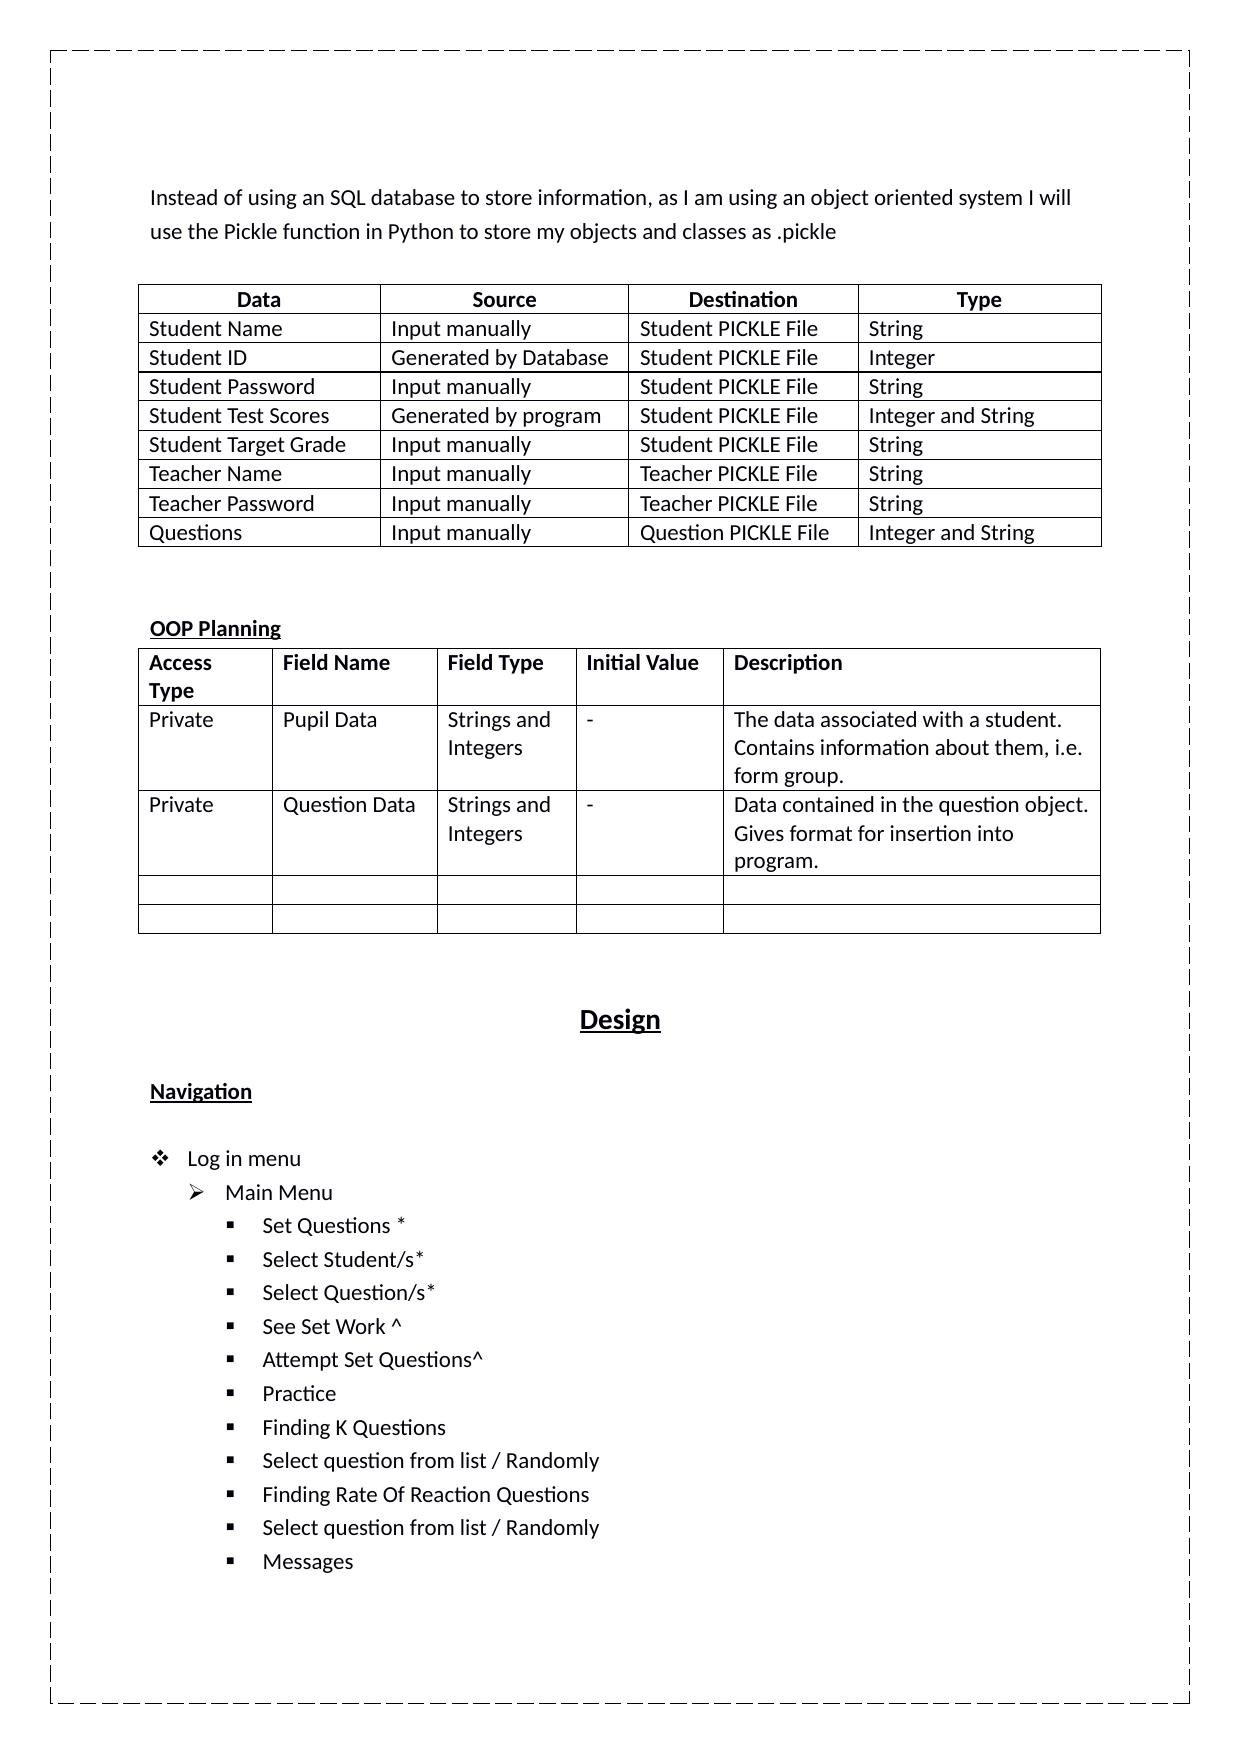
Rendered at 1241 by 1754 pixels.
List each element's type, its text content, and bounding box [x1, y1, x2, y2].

list Set Questions * [225, 1211, 1090, 1239]
table_cell Input manually [618, 314, 628, 342]
table_header Type [859, 285, 869, 313]
table_header Destination [629, 285, 640, 313]
list Messages [225, 1547, 1090, 1575]
table_header Initial Value [577, 649, 723, 704]
table_cell [273, 876, 283, 904]
table_cell [712, 876, 723, 904]
table_cell [712, 905, 723, 933]
table_cell Student Name [139, 314, 149, 342]
table_cell String [1090, 460, 1101, 488]
list Select question from list / Randomly [225, 1513, 1090, 1541]
table_cell [261, 905, 272, 933]
table_cell Pupil Data [273, 706, 437, 789]
table_header Field Type [438, 649, 576, 704]
table_cell - [577, 791, 723, 875]
table_cell Input manually [618, 489, 628, 517]
table_cell String [1090, 314, 1101, 342]
table_header Source [381, 285, 391, 313]
list See Set Work ^ [225, 1312, 1090, 1340]
table_cell Questions [369, 518, 380, 546]
list Select question from list / Randomly [225, 1446, 1090, 1474]
table_cell Private [139, 791, 272, 875]
table_cell Teacher Name [139, 460, 149, 488]
list Main Menu [187, 1178, 1090, 1206]
table_header Access Type [261, 649, 272, 704]
table_cell String [1090, 489, 1101, 517]
table_cell Strings and Integers [438, 791, 576, 875]
table_cell - [577, 706, 723, 789]
table_header Description [724, 649, 1100, 704]
table_cell [724, 876, 734, 904]
list Log in menu [150, 1144, 1090, 1172]
table_cell Input manually [381, 489, 391, 517]
table_cell [577, 905, 586, 933]
table_cell [438, 905, 448, 933]
table_cell Question Data [273, 791, 437, 875]
text Instead of using an SQL database to store information, as I am using an object oriented system I will use the Pickle function in Python to store my objects and classes as .pickle [150, 183, 1090, 245]
table_cell [577, 876, 586, 904]
list Attempt Set Questions^ [225, 1346, 1090, 1373]
table_header Data [369, 285, 380, 313]
table_cell Integer [859, 343, 869, 371]
table_cell Input manually [618, 460, 628, 488]
table_cell Student ID [369, 343, 380, 371]
table_cell Input manually [381, 314, 391, 342]
table_cell [1089, 876, 1100, 904]
text OOP Planning [150, 614, 1090, 642]
table_cell Input manually [618, 518, 628, 546]
text Design [150, 1001, 1090, 1037]
table_cell [438, 876, 448, 904]
text Navigation [150, 1077, 1090, 1105]
table_cell [565, 905, 576, 933]
table_cell Private [139, 706, 272, 789]
table_cell String [859, 373, 869, 400]
table_cell [724, 905, 734, 933]
table_cell String [1090, 431, 1101, 458]
list Practice [225, 1379, 1090, 1407]
table_cell [1089, 905, 1100, 933]
table_cell Input manually [381, 518, 391, 546]
table_cell [565, 876, 576, 904]
table_header Field Name [273, 649, 437, 704]
list Select Question/s* [225, 1278, 1090, 1306]
table_cell Input manually [381, 460, 391, 488]
table_cell String [859, 489, 869, 517]
list Finding Rate Of Reaction Questions [225, 1480, 1090, 1508]
table_header Data [139, 285, 149, 313]
table_cell String [859, 460, 869, 488]
list Finding K Questions [225, 1413, 1090, 1441]
table_cell Student ID [139, 343, 149, 371]
table_cell Student Name [369, 314, 380, 342]
table_cell [273, 905, 283, 933]
table_cell [426, 905, 437, 933]
table_cell String [859, 314, 869, 342]
table_cell [261, 876, 272, 904]
table_cell Teacher Name [369, 460, 380, 488]
table_cell Questions [139, 518, 149, 546]
table_header Destination [847, 285, 858, 313]
table_header Type [1090, 285, 1101, 313]
table_header Source [618, 285, 628, 313]
table_cell String [1090, 373, 1101, 400]
table_cell [426, 876, 437, 904]
table_cell [139, 876, 149, 904]
list Select Student/s* [225, 1245, 1090, 1273]
table_cell Integer [1090, 343, 1101, 371]
table_cell [139, 905, 149, 933]
table_cell Strings and Integers [438, 706, 576, 789]
table_header Access Type [139, 649, 149, 704]
table_cell String [859, 431, 869, 458]
